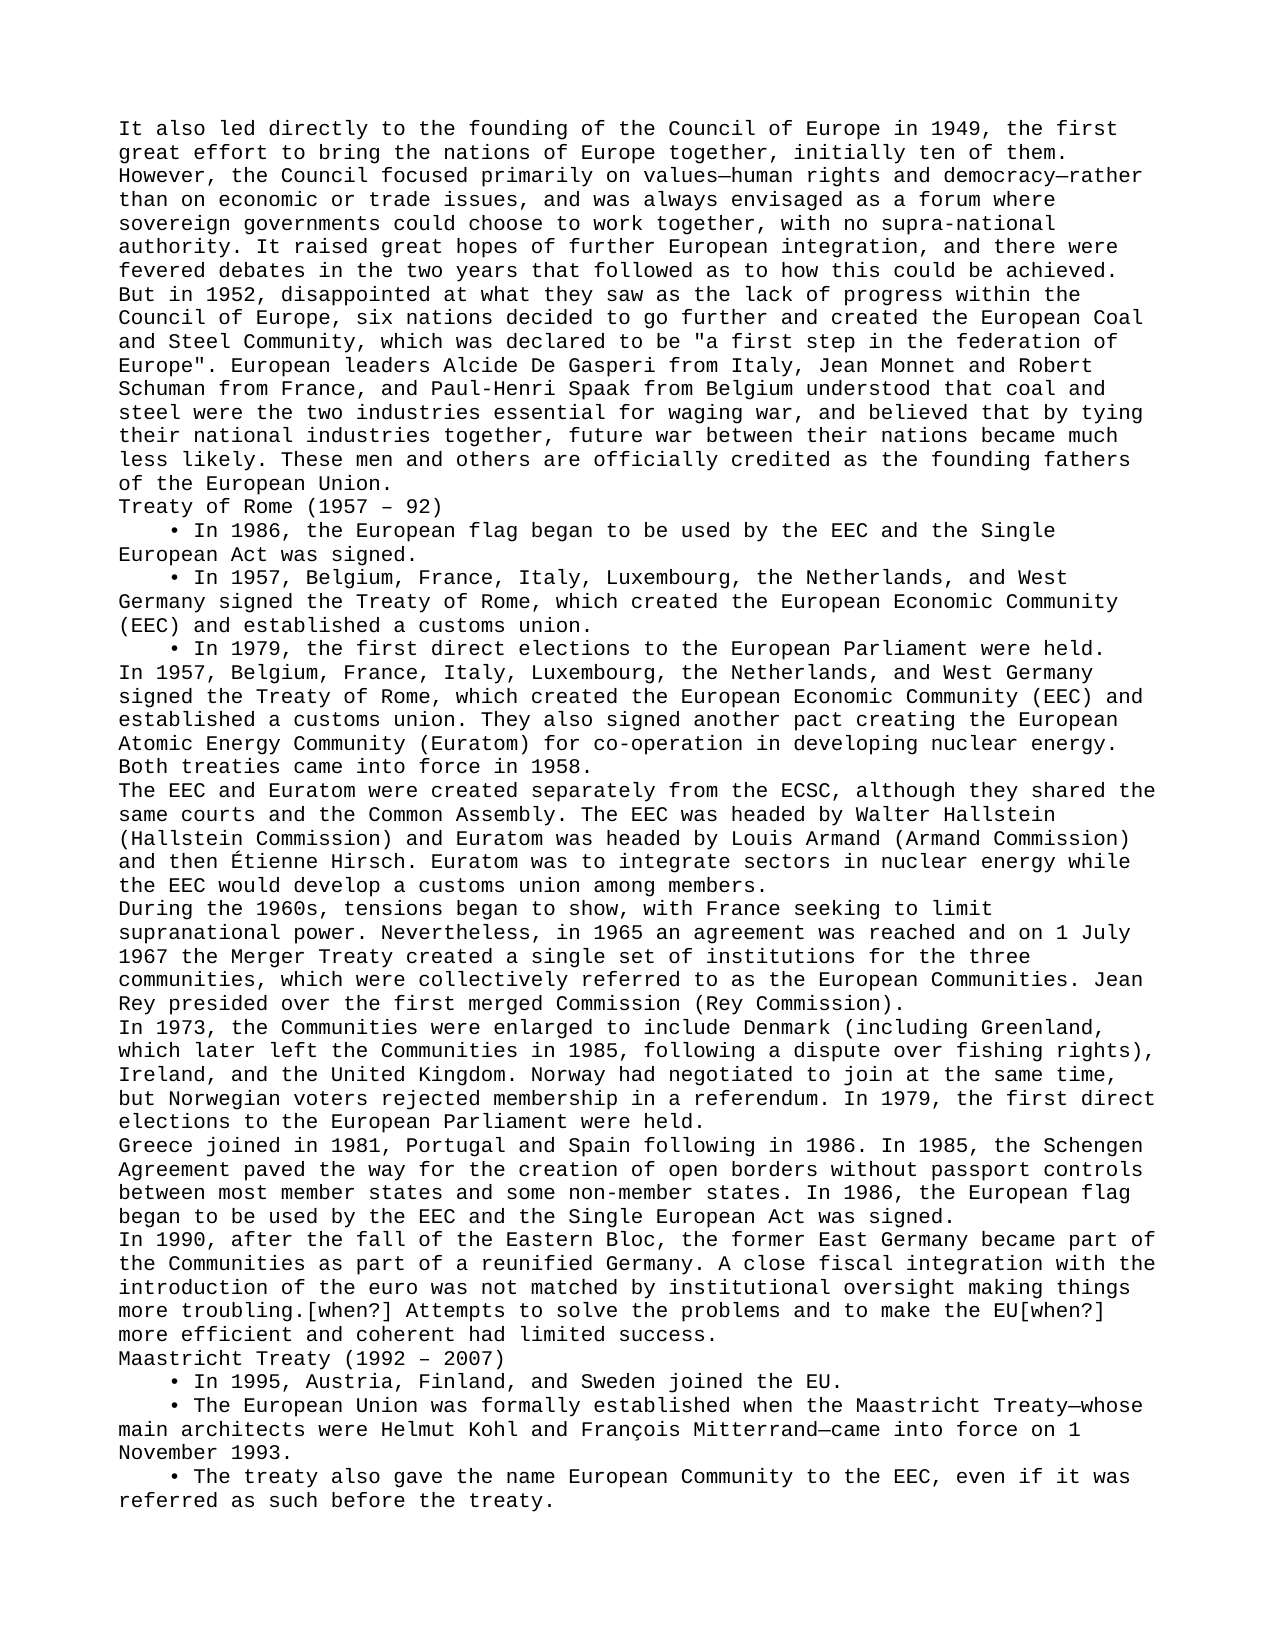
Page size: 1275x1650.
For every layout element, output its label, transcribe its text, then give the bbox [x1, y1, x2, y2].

text • The European Union was formally established when the Maastricht Treaty—whose main architects were Helmut Kohl and François Mitterrand—came into force on 1 November 1993. [118, 1395, 1157, 1466]
text Treaty of Rome (1957 – 92) [118, 496, 1157, 520]
text The EEC and Euratom were created separately from the ECSC, although they shared the same courts and the Common Assembly. The EEC was headed by Walter Hallstein (Hallstein Commission) and Euratom was headed by Louis Armand (Armand Commission) and then Étienne Hirsch. Euratom was to integrate sectors in nuclear energy while the EEC would develop a customs union among members. [118, 780, 1157, 898]
text • In 1957, Belgium, France, Italy, Luxembourg, the Netherlands, and West Germany signed the Treaty of Rome, which created the European Economic Community (EEC) and established a customs union. [118, 567, 1157, 638]
text • In 1995, Austria, Finland, and Sweden joined the EU. [118, 1371, 1157, 1395]
text Maastricht Treaty (1992 – 2007) [118, 1348, 1157, 1371]
text But in 1952, disappointed at what they saw as the lack of progress within the Council of Europe, six nations decided to go further and created the European Coal and Steel Community, which was declared to be "a first step in the federation of Europe". European leaders Alcide De Gasperi from Italy, Jean Monnet and Robert Schuman from France, and Paul-Henri Spaak from Belgium understood that coal and steel were the two industries essential for waging war, and believed that by tying their national industries together, future war between their nations became much less likely. These men and others are officially credited as the founding fathers of the European Union. [118, 284, 1157, 496]
text • In 1986, the European flag began to be used by the EEC and the Single European Act was signed. [118, 520, 1157, 567]
text • The treaty also gave the name European Community to the EEC, even if it was referred as such before the treaty. [118, 1466, 1157, 1513]
text Greece joined in 1981, Portugal and Spain following in 1986. In 1985, the Schengen Agreement paved the way for the creation of open borders without passport controls between most member states and some non-member states. In 1986, the European flag began to be used by the EEC and the Single European Act was signed. [118, 1135, 1157, 1229]
text During the 1960s, tensions began to show, with France seeking to limit supranational power. Nevertheless, in 1965 an agreement was reached and on 1 July 1967 the Merger Treaty created a single set of institutions for the three communities, which were collectively referred to as the European Communities. Jean Rey presided over the first merged Commission (Rey Commission). [118, 898, 1157, 1017]
text • In 1979, the first direct elections to the European Parliament were held. [118, 638, 1157, 662]
text In 1990, after the fall of the Eastern Bloc, the former East Germany became part of the Communities as part of a reunified Germany. A close fiscal integration with the introduction of the euro was not matched by institutional oversight making things more troubling.[when?] Attempts to solve the problems and to make the EU[when?] more efficient and coherent had limited success. [118, 1229, 1157, 1348]
text In 1957, Belgium, France, Italy, Luxembourg, the Netherlands, and West Germany signed the Treaty of Rome, which created the European Economic Community (EEC) and established a customs union. They also signed another pact creating the European Atomic Energy Community (Euratom) for co-operation in developing nuclear energy. Both treaties came into force in 1958. [118, 662, 1157, 780]
text In 1973, the Communities were enlarged to include Denmark (including Greenland, which later left the Communities in 1985, following a dispute over fishing rights), Ireland, and the United Kingdom. Norway had negotiated to join at the same time, but Norwegian voters rejected membership in a referendum. In 1979, the first direct elections to the European Parliament were held. [118, 1017, 1157, 1135]
text It also led directly to the founding of the Council of Europe in 1949, the first great effort to bring the nations of Europe together, initially ten of them. However, the Council focused primarily on values—human rights and democracy—rather than on economic or trade issues, and was always envisaged as a forum where sovereign governments could choose to work together, with no supra-national authority. It raised great hopes of further European integration, and there were fevered debates in the two years that followed as to how this could be achieved. [118, 118, 1157, 284]
